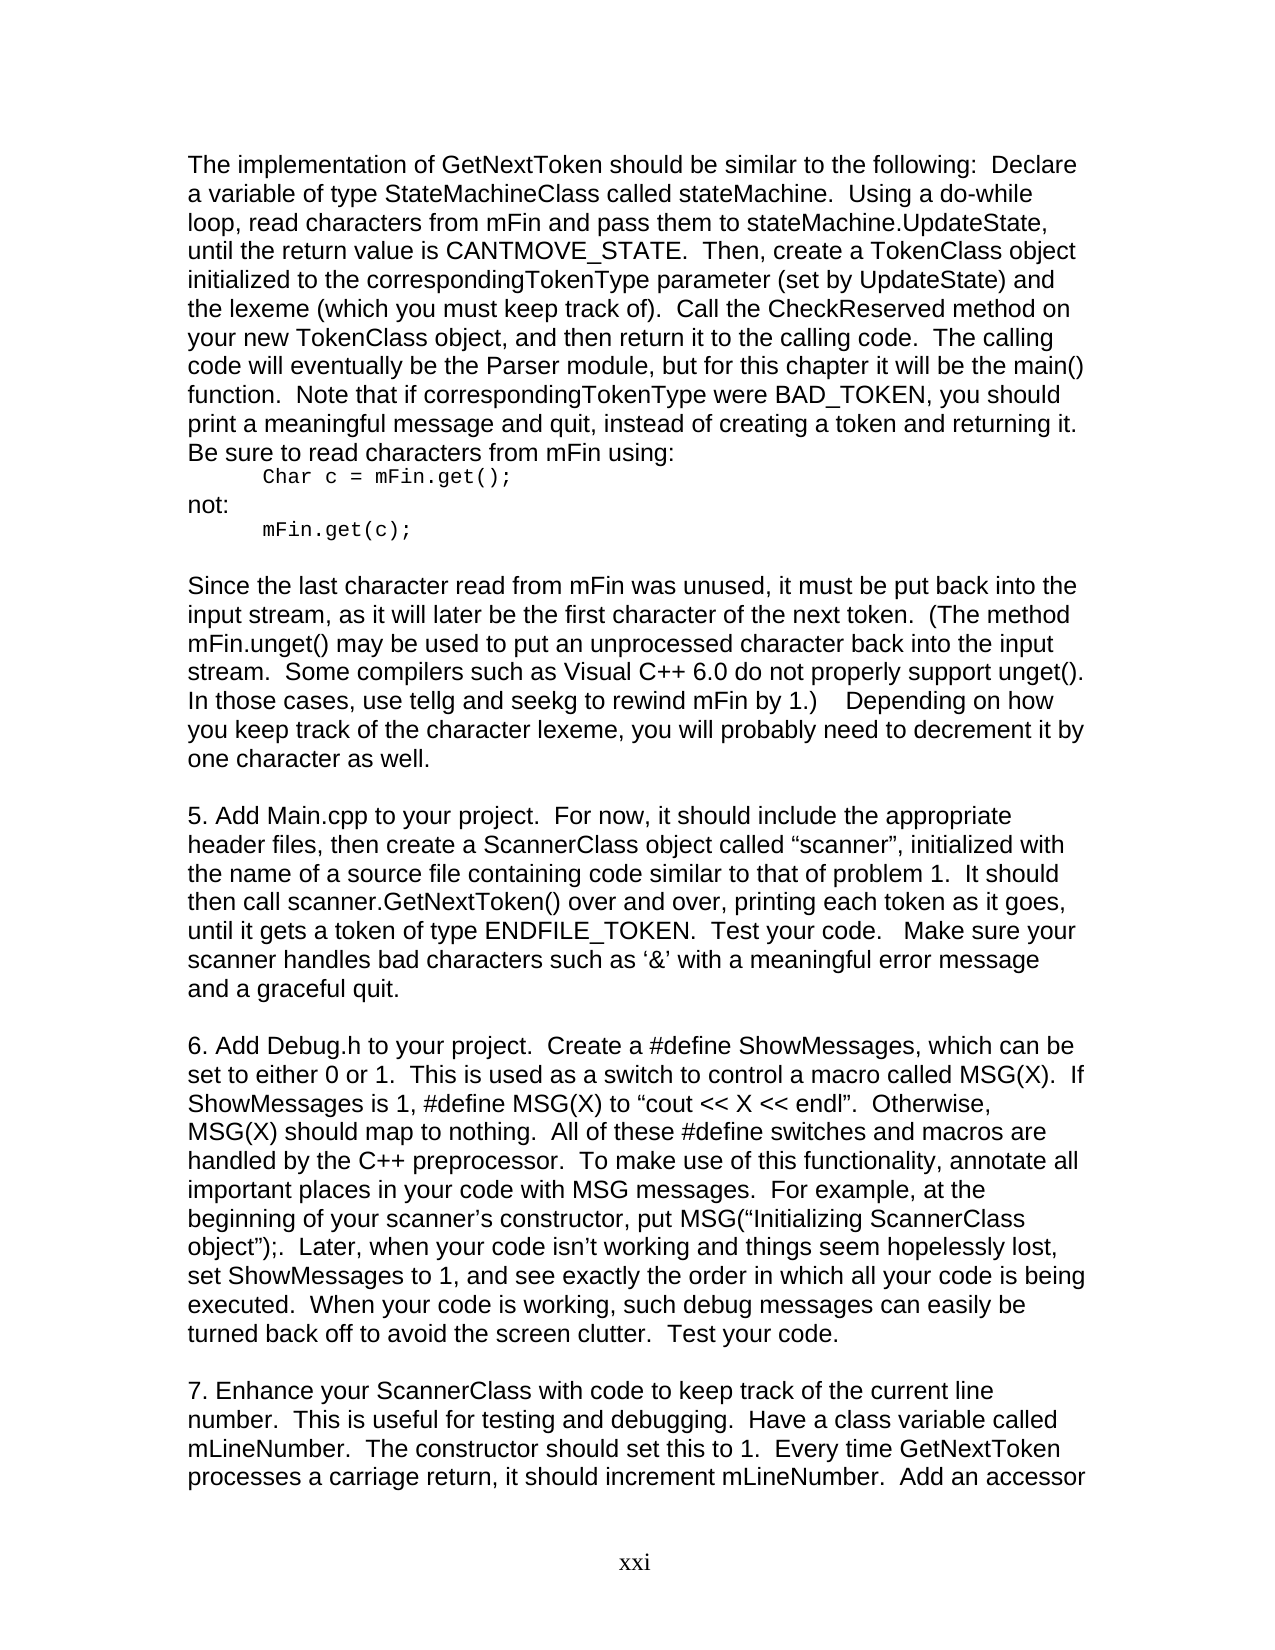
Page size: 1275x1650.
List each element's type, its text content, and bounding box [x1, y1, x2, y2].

text Since the last character read from mFin was unused, it must be put back into the input stream, as it will later be the first character of the next token. (The method mFin.unget() may be used to put an unprocessed character back into the input stream. Some compilers such as Visual C++ 6.0 do not properly support unget(). In those cases, use tellg and seekg to rewind mFin by 1.) Depending on how you keep track of the character lexeme, you will probably need to decrement it by one character as well. [187, 571, 1087, 772]
text not: [187, 490, 1087, 519]
text Char c = mFin.get(); [187, 466, 1087, 490]
text 7. Enhance your ScannerClass with code to keep track of the current line number. This is useful for testing and debugging. Have a class variable called mLineNumber. The constructor should set this to 1. Every time GetNextToken processes a carriage return, it should increment mLineNumber. Add an accessor [187, 1376, 1087, 1491]
text 6. Add Debug.h to your project. Create a #define ShowMessages, which can be set to either 0 or 1. This is used as a switch to control a macro called MSG(X). If ShowMessages is 1, #define MSG(X) to “cout << X << endl”. Otherwise, MSG(X) should map to nothing. All of these #define switches and macros are handled by the C++ preprocessor. To make use of this functionality, annotate all important places in your code with MSG messages. For example, at the beginning of your scanner’s constructor, put MSG(“Initializing ScannerClass object”);. Later, when your code isn’t working and things seem hopelessly lost, set ShowMessages to 1, and see exactly the order in which all your code is being executed. When your code is working, such debug messages can easily be turned back off to avoid the screen clutter. Test your code. [187, 1031, 1087, 1347]
text mFin.get(c); [187, 519, 1087, 542]
text The implementation of GetNextToken should be similar to the following: Declare a variable of type StateMachineClass called stateMachine. Using a do-while loop, read characters from mFin and pass them to stateMachine.UpdateState, until the return value is CANTMOVE_STATE. Then, create a TokenClass object initialized to the correspondingTokenType parameter (set by UpdateState) and the lexeme (which you must keep track of). Call the CheckReserved method on your new TokenClass object, and then return it to the calling code. The calling code will eventually be the Parser module, but for this chapter it will be the main() function. Note that if correspondingTokenType were BAD_TOKEN, you should print a meaningful message and quit, instead of creating a token and returning it. Be sure to read characters from mFin using: [187, 150, 1087, 466]
text 5. Add Main.cpp to your project. For now, it should include the appropriate header files, then create a ScannerClass object called “scanner”, initialized with the name of a source file containing code similar to that of problem 1. It should then call scanner.GetNextToken() over and over, printing each token as it goes, until it gets a token of type ENDFILE_TOKEN. Test your code. Make sure your scanner handles bad characters such as ‘&’ with a meaningful error message and a graceful quit. [187, 801, 1087, 1002]
